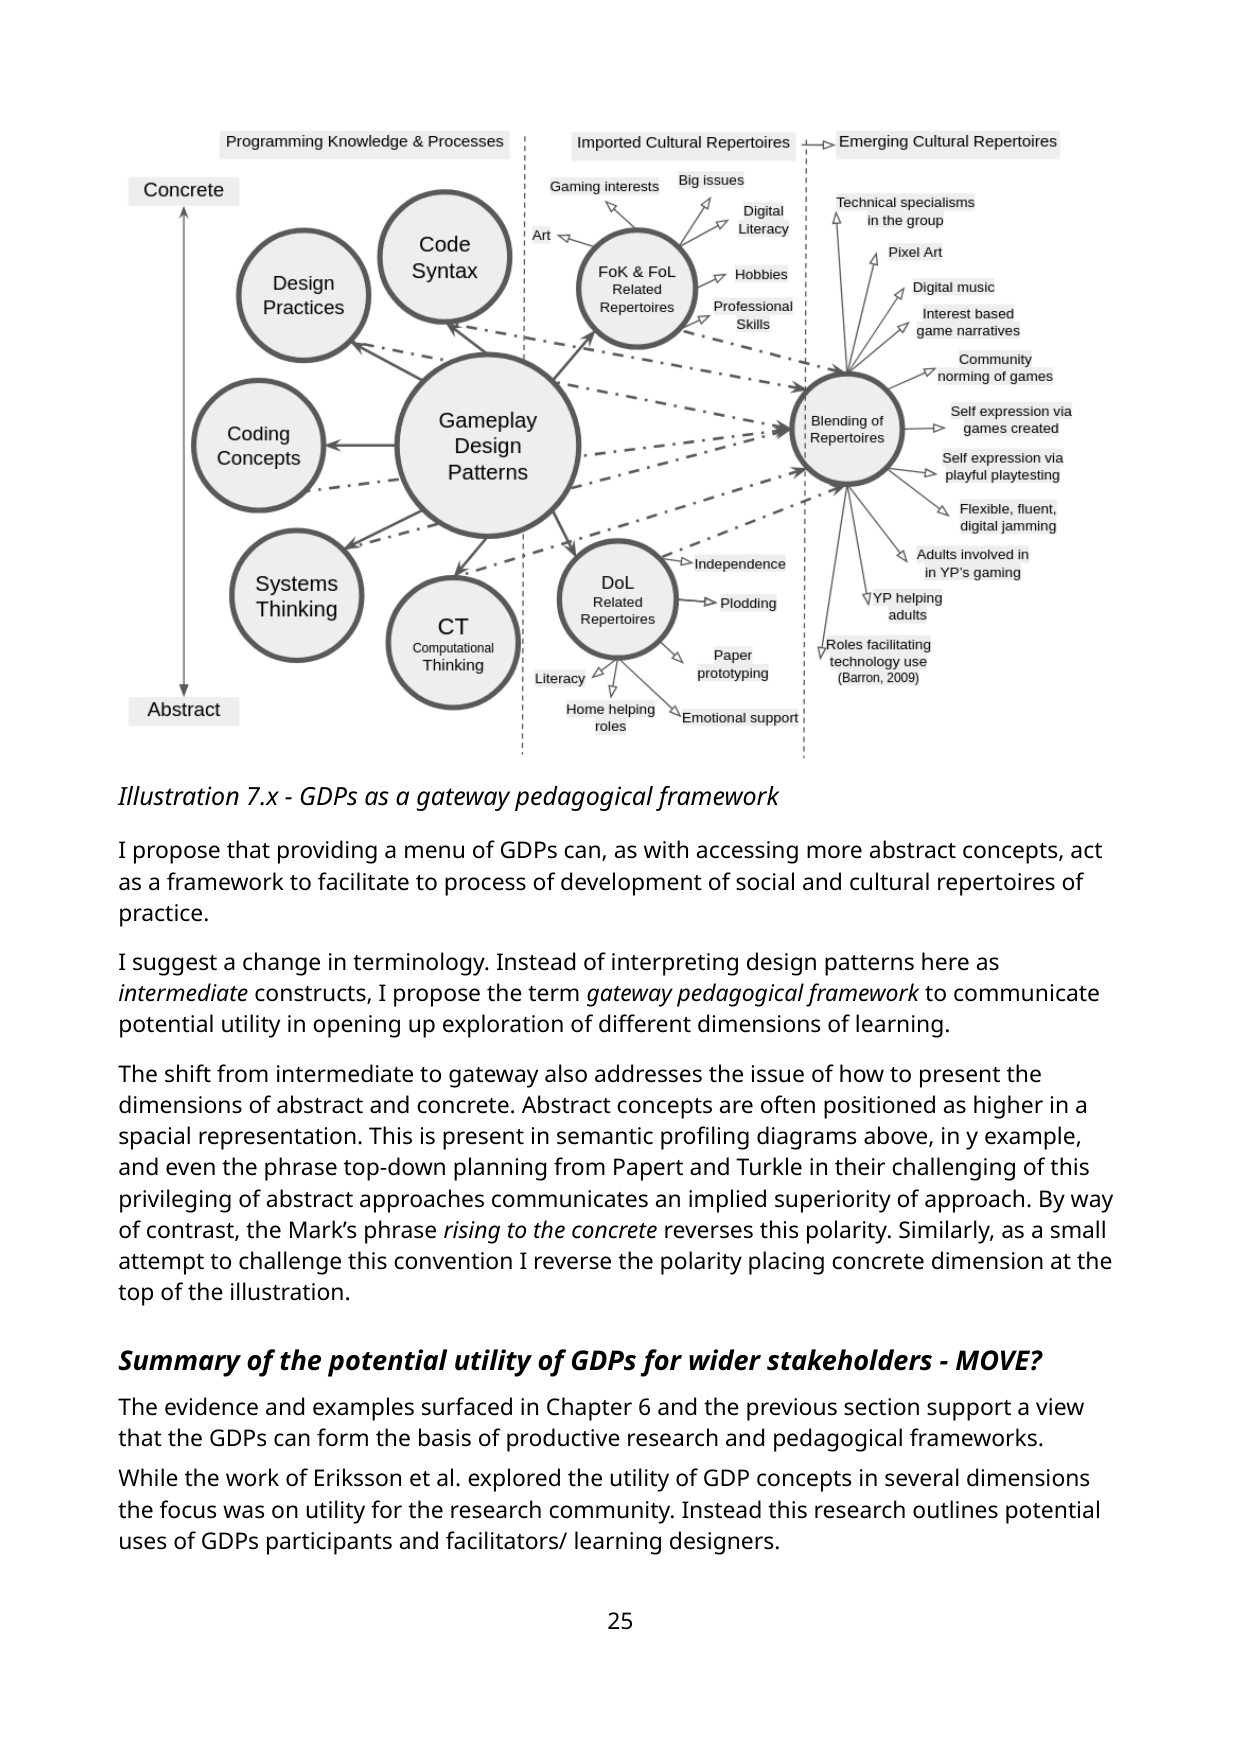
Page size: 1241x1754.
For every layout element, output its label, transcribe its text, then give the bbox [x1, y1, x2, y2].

text While the work of Eriksson et al. explored the utility of GDP concepts in several dimensions the focus was on utility for the research community. Instead this research outlines potential uses of GDPs participants and facilitators/ learning designers. [118, 1462, 1122, 1556]
text I propose that providing a menu of GDPs can, as with accessing more abstract concepts, act as a framework to facilitate to process of development of social and cultural repertoires of practice. [118, 834, 1122, 928]
text The shift from intermediate to gateway also addresses the issue of how to present the dimensions of abstract and concrete. Abstract concepts are often positioned as higher in a spacial representation. This is present in semantic profiling diagrams above, in y example, and even the phrase top-down planning from Papert and Turkle in their challenging of this privileging of abstract approaches communicates an implied superiority of approach. By way of contrast, the Mark’s phrase rising to the concrete reverses this polarity. Similarly, as a small attempt to challenge this convention I reverse the polarity placing concrete dimension at the top of the illustration. [118, 1057, 1122, 1307]
picture [118, 118, 1123, 767]
text Illustration 7.x - GDPs as a gateway pedagogical framework [118, 779, 1122, 813]
text The evidence and examples surfaced in Chapter 6 and the previous section support a view that the GDPs can form the basis of productive research and pedagogical frameworks. [118, 1391, 1122, 1453]
subtitle Summary of the potential utility of GDPs for wider stakeholders - MOVE? [118, 1341, 1122, 1378]
text I suggest a change in terminology. Instead of interpreting design patterns here as intermediate constructs, I propose the term gateway pedagogical framework to communicate potential utility in opening up exploration of different dimensions of learning. [118, 946, 1122, 1039]
